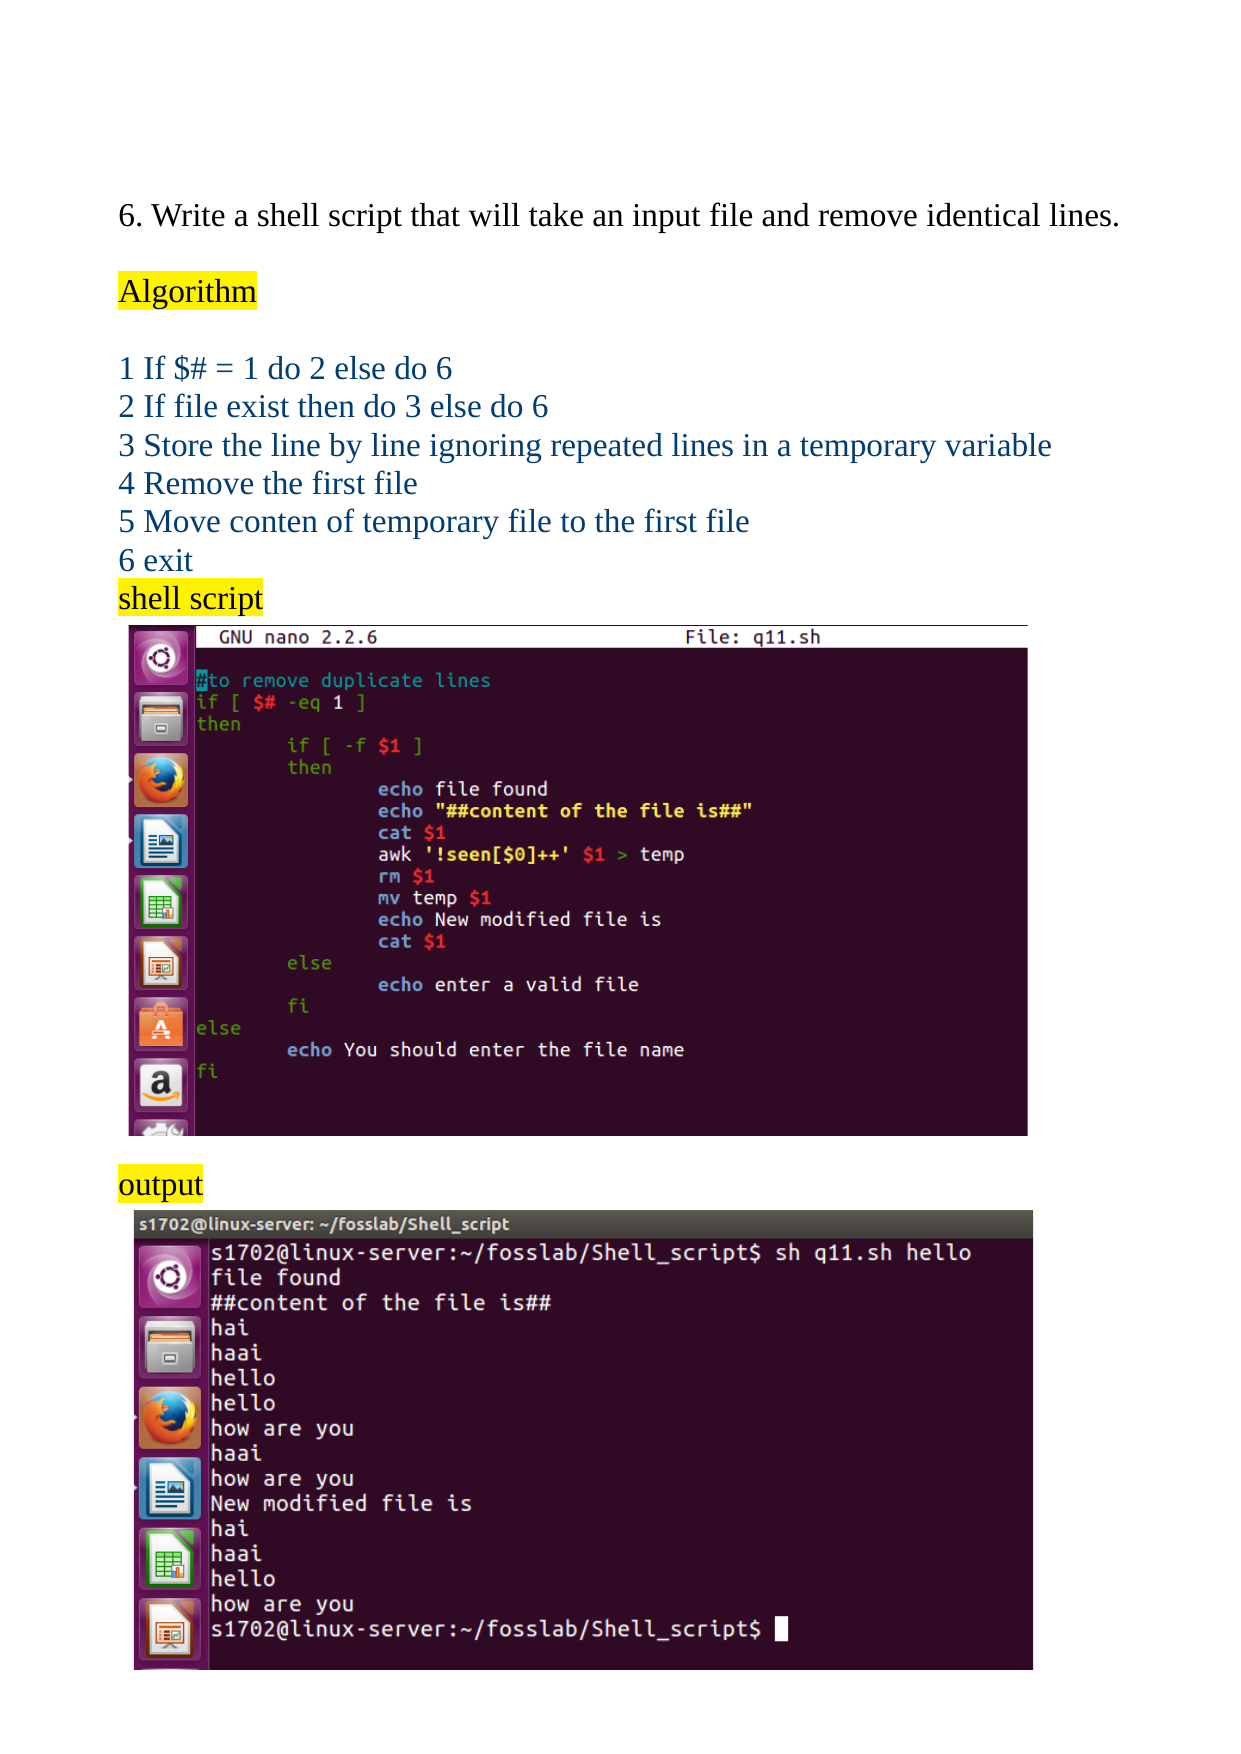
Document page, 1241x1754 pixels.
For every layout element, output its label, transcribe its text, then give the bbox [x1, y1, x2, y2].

text 5 Move conten of temporary file to the first file [118, 501, 1122, 540]
text 4 Remove the first file [118, 463, 1122, 501]
text 6 exit [118, 540, 1122, 578]
text 2 If file exist then do 3 else do 6 [118, 386, 1122, 425]
picture [128, 625, 1028, 1136]
text Algorithm [118, 271, 1122, 310]
text 1 If $# = 1 do 2 else do 6 [118, 348, 1122, 386]
text 3 Store the line by line ignoring repeated lines in a temporary variable [118, 425, 1122, 463]
picture [133, 1210, 1034, 1670]
text 6. Write a shell script that will take an input file and remove identical lines. [118, 195, 1122, 233]
text output [118, 1164, 1122, 1203]
text shell script [118, 578, 1122, 616]
